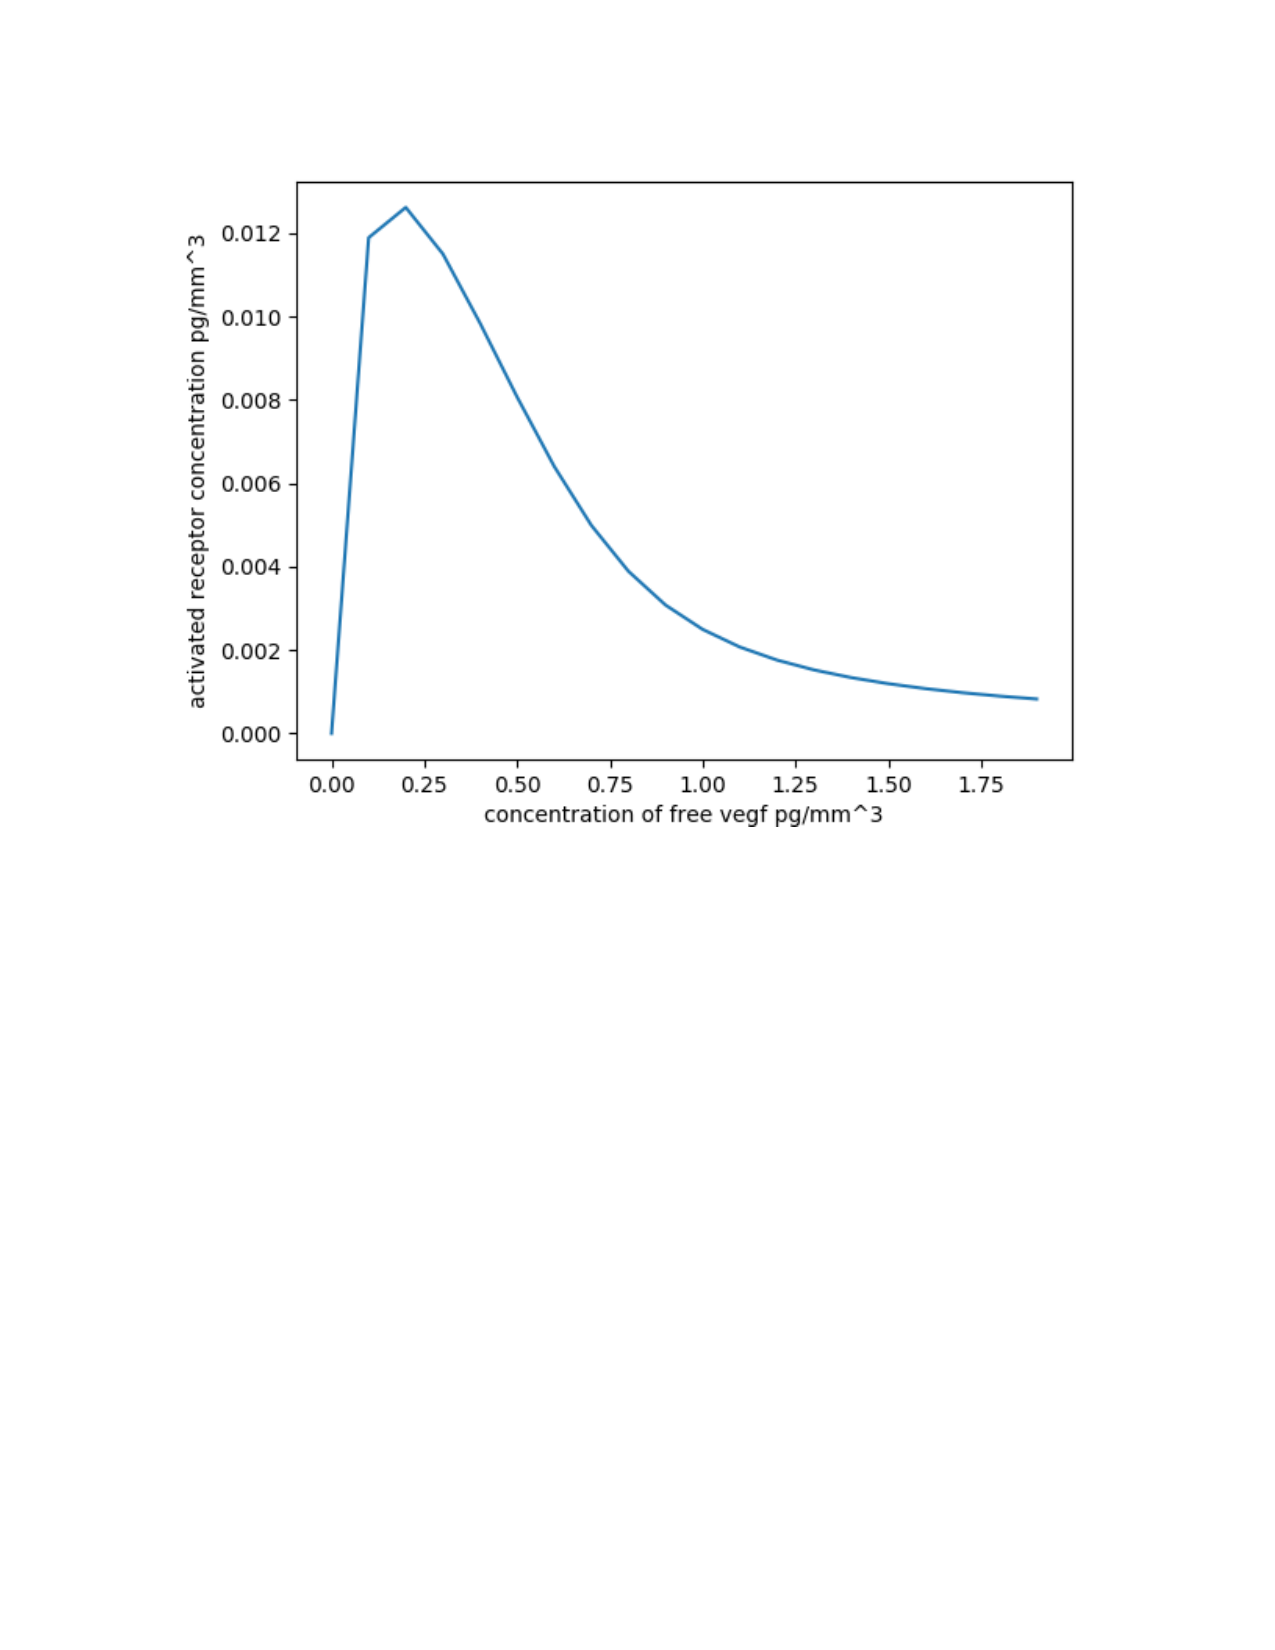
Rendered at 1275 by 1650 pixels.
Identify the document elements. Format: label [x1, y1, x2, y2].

picture [184, 146, 1091, 827]
